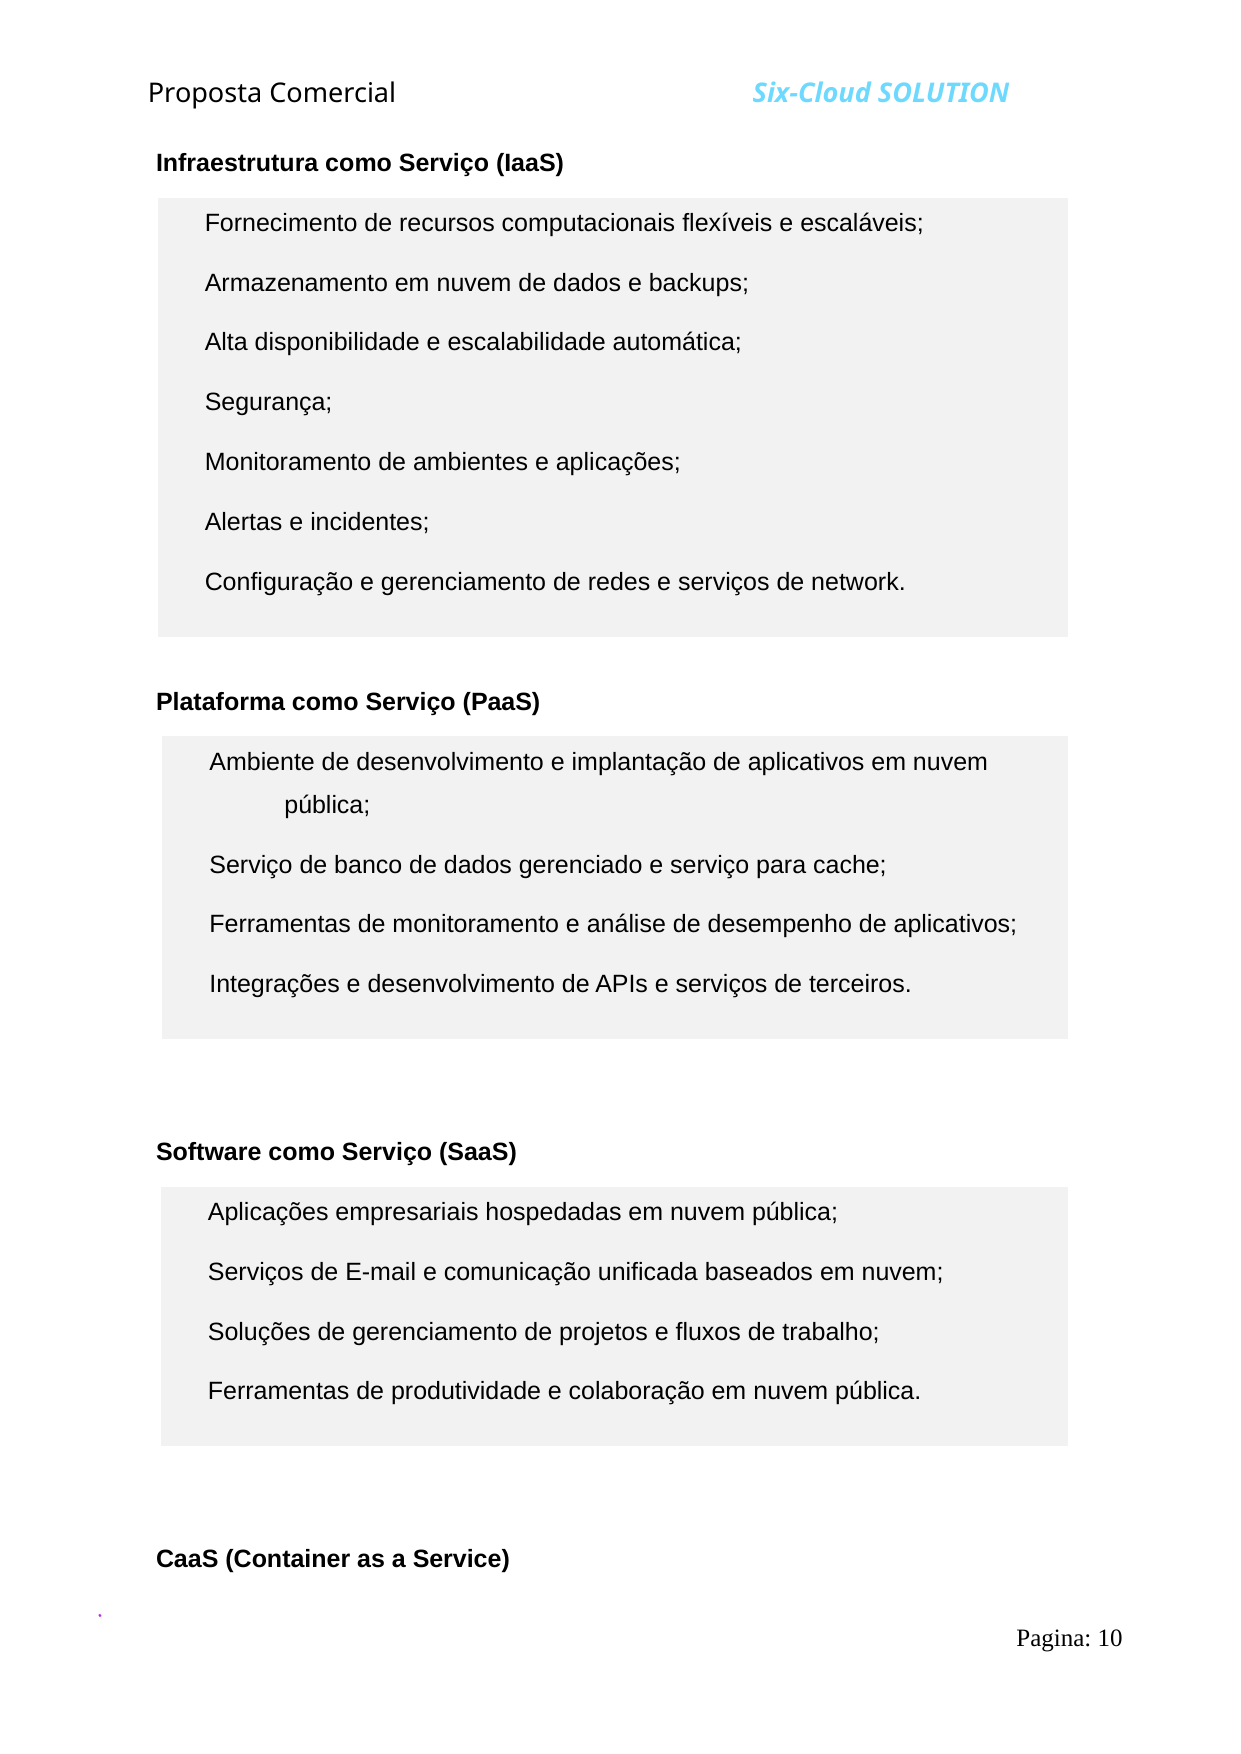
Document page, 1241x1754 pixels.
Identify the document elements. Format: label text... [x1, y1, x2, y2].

table_header Fornecimento de recursos computacionais flexíveis e escaláveis; Armazenamento em nuvem de dados e backups; Alta disponibilidade e escalabilidade automática; Segurança; Monitoramento de ambientes e aplicações; Alertas e incidentes; Configuração e gerenciamento de redes e serviços de network. [158, 198, 1068, 637]
text Infraestrutura como Serviço (IaaS) [156, 148, 1122, 176]
text Plataforma como Serviço (PaaS) [156, 686, 1122, 715]
text Software como Serviço (SaaS) [156, 1137, 1122, 1166]
table_header Aplicações empresariais hospedadas em nuvem pública; Serviços de E-mail e comunicação unificada baseados em nuvem; Soluções de gerenciamento de projetos e fluxos de trabalho; Ferramentas de produtividade e colaboração em nuvem pública. [161, 1187, 1068, 1446]
table_header Ambiente de desenvolvimento e implantação de aplicativos em nuvem pública; Serviço de banco de dados gerenciado e serviço para cache; Ferramentas de monitoramento e análise de desempenho de aplicativos; Integrações e desenvolvimento de APIs e serviços de terceiros. [162, 736, 1068, 1039]
text CaaS (Container as a Service) [156, 1544, 1122, 1573]
